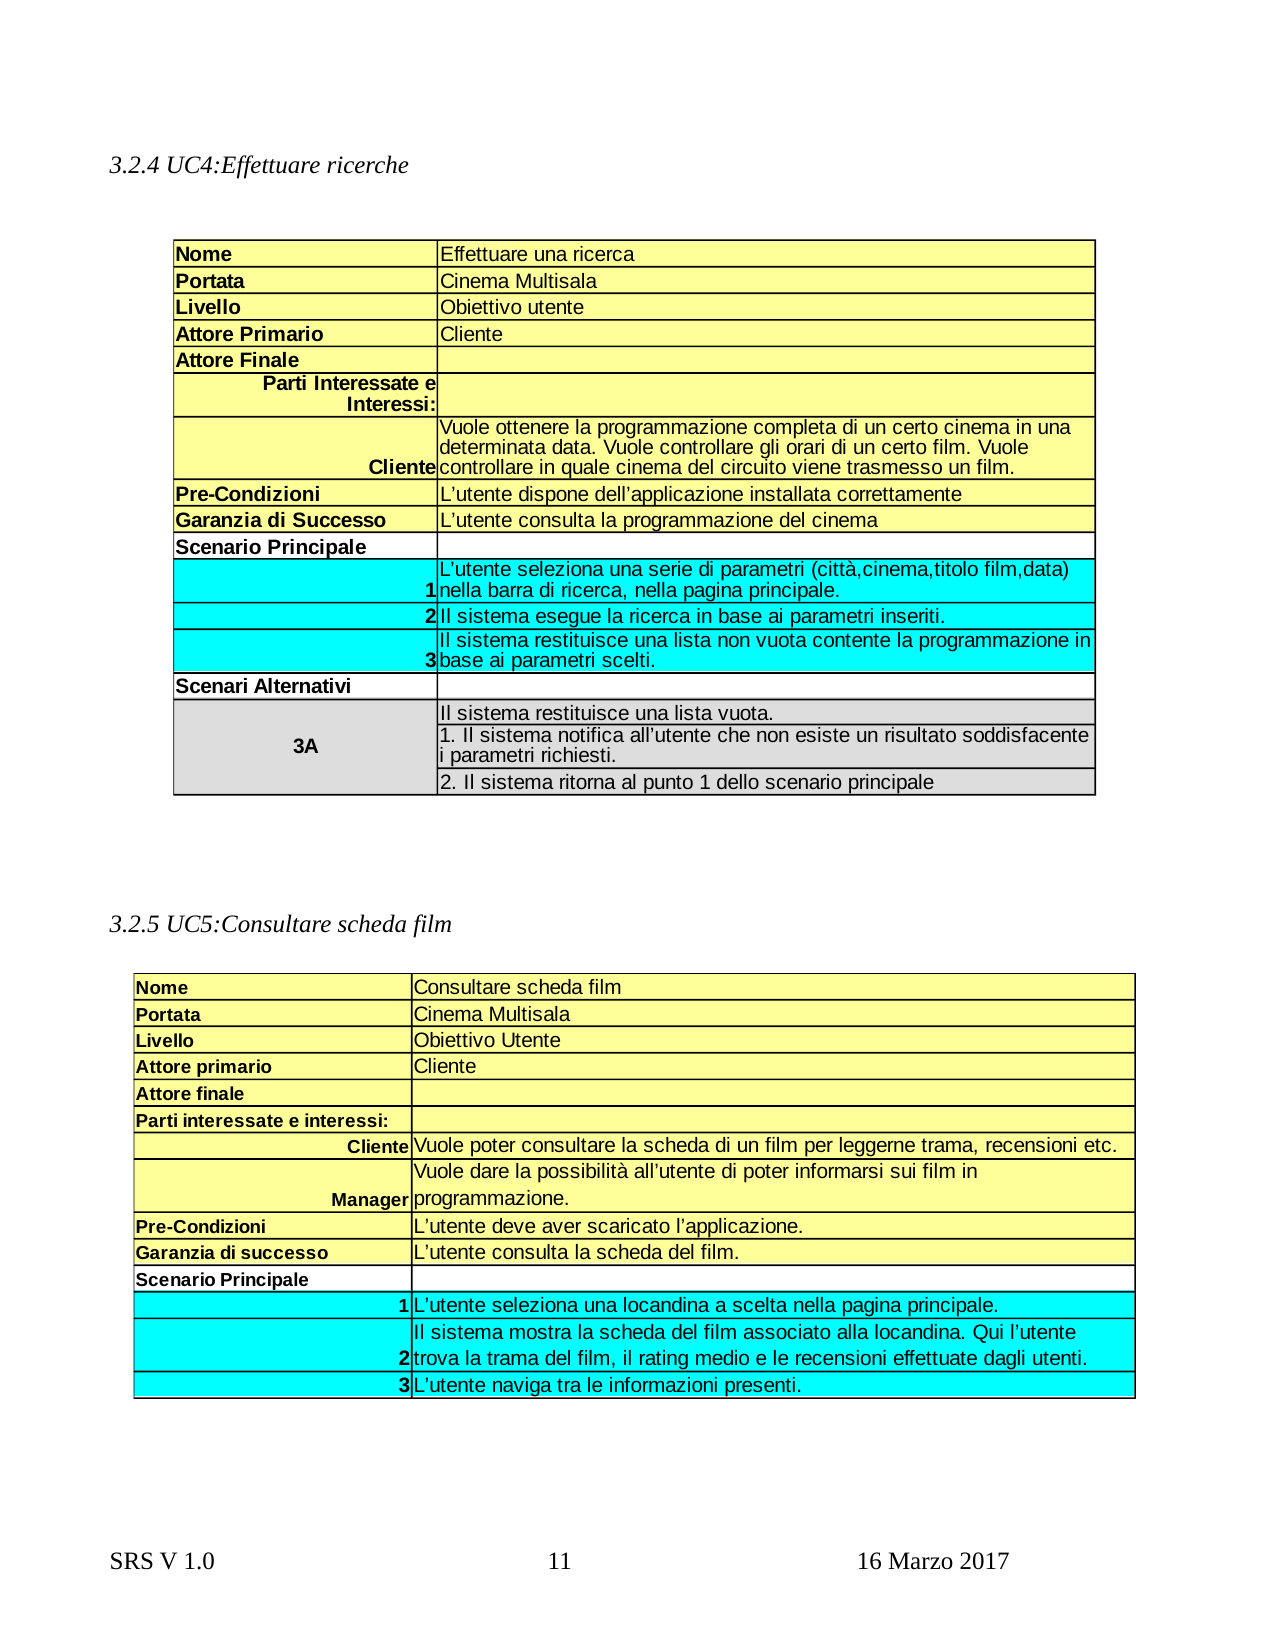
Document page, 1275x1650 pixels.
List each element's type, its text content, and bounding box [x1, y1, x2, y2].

subtitle 3.2.4 UC4:Effettuare ricerche [109, 150, 1162, 179]
subtitle 3.2.5 UC5:Consultare scheda film [109, 909, 1162, 938]
